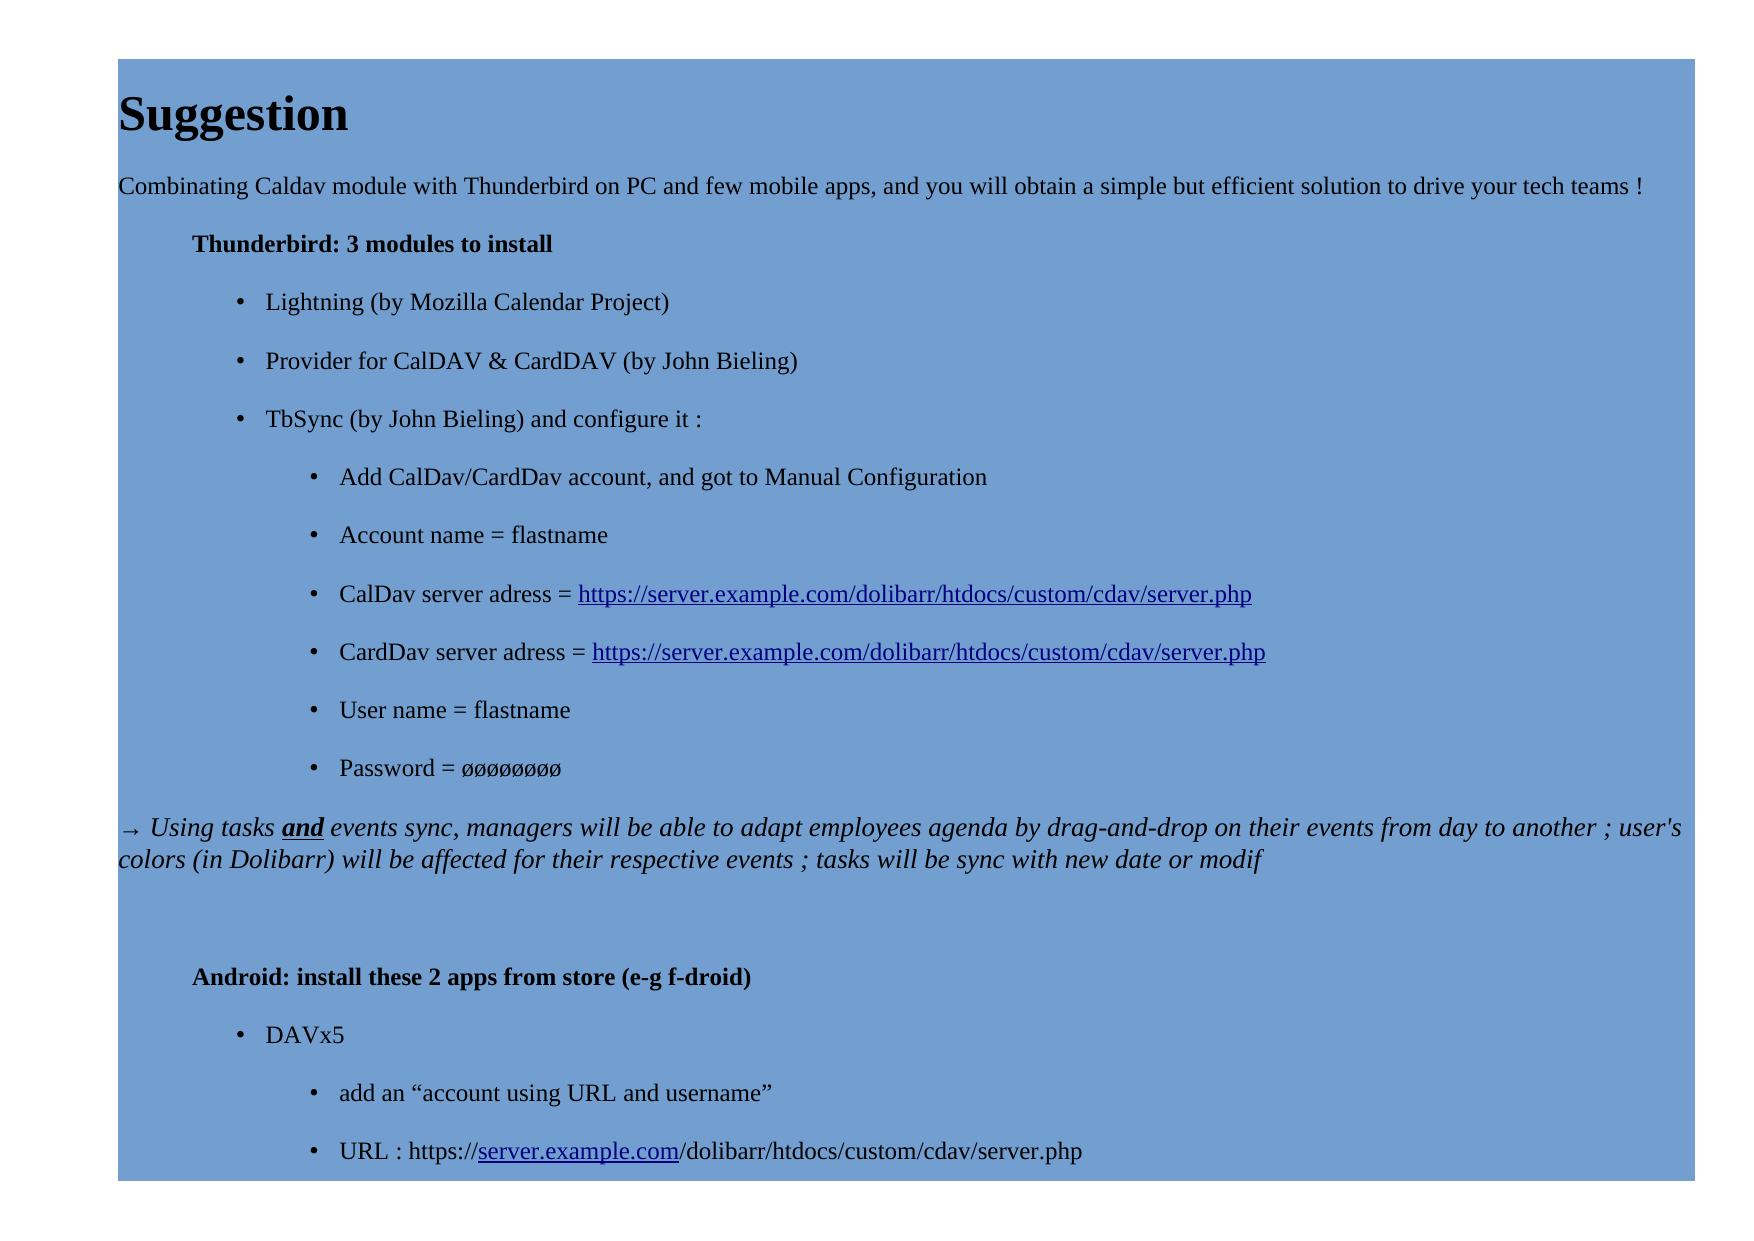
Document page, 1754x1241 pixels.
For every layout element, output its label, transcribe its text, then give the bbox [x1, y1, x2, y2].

list Android: install these 2 apps from store (e-g f-droid) [162, 962, 1695, 990]
list URL : https://server.example.com/dolibarr/htdocs/custom/cdav/server.php [309, 1136, 1695, 1165]
list Lightning (by Mozilla Calendar Project) [236, 287, 1695, 316]
subtitle Suggestion [118, 84, 1695, 142]
list Account name = flastname [309, 520, 1695, 549]
list TbSync (by John Bieling) and configure it : [236, 404, 1695, 433]
list CalDav server adress = https://server.example.com/dolibarr/htdocs/custom/cdav/server.php [309, 579, 1695, 607]
list add an “account using URL and username” [309, 1078, 1695, 1107]
list User name = flastname [309, 695, 1695, 724]
list Add CalDav/CardDav account, and got to Manual Configuration [309, 462, 1695, 491]
list CardDav server adress = https://server.example.com/dolibarr/htdocs/custom/cdav/server.php [309, 637, 1695, 666]
list DAVx5 [236, 1020, 1695, 1048]
text Combinating Caldav module with Thunderbird on PC and few mobile apps, and you will obtain a simple but efficient solution to drive your tech teams ! [118, 171, 1695, 200]
list Provider for CalDAV & CardDAV (by John Bieling) [236, 346, 1695, 374]
list Thunderbird: 3 modules to install [162, 229, 1695, 258]
list Password = øøøøøøøø [309, 753, 1695, 782]
text → Using tasks and events sync, managers will be able to adapt employees agenda by drag-and-drop on their events from day to another ; user's colors (in Dolibarr) will be affected for their respective events ; tasks will be sync with new date or modif [118, 812, 1695, 874]
